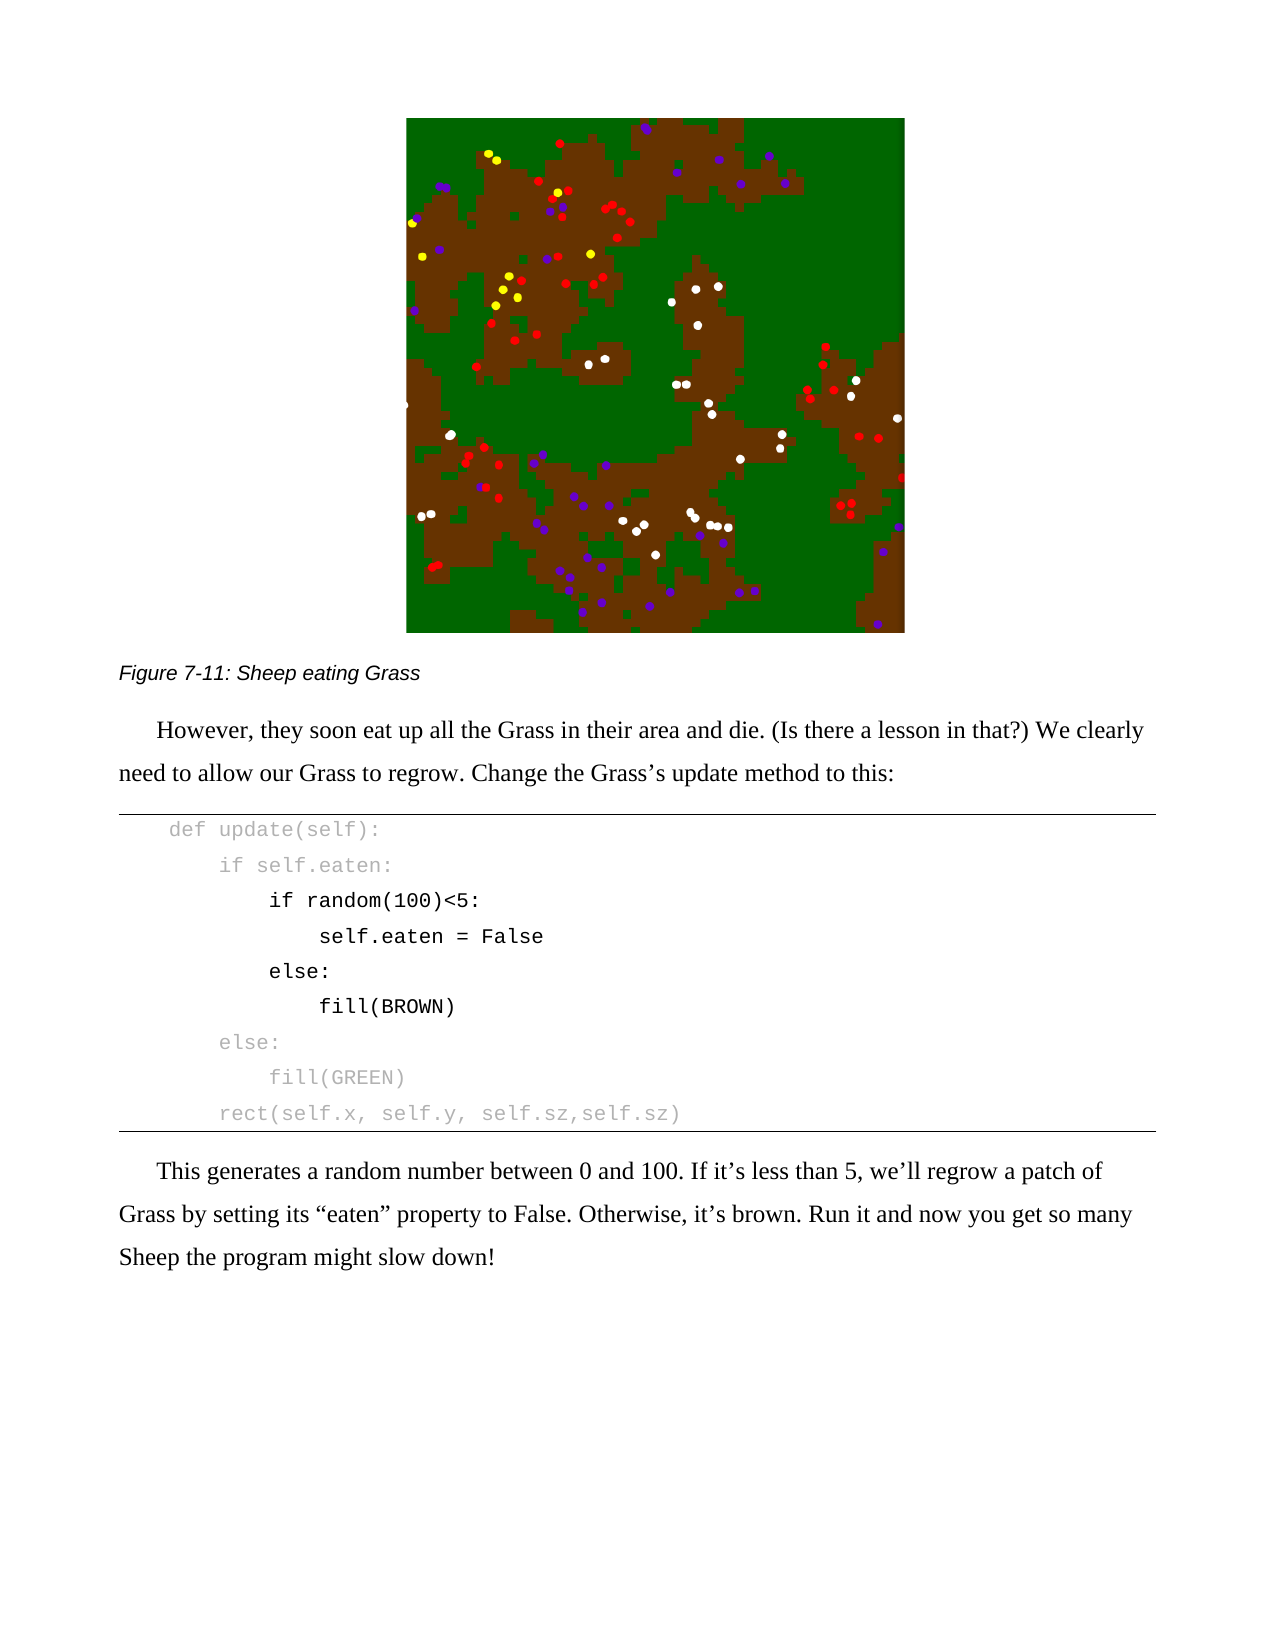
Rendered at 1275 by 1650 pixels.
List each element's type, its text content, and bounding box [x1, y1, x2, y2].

text else: [118, 961, 1156, 985]
text rect(self.x, self.y, self.sz,self.sz) [118, 1103, 1156, 1132]
text def update(self): [118, 815, 1156, 843]
text This generates a random number between 0 and 100. If it’s less than 5, we’ll regrow a patch of Grass by setting its “eaten” property to False. Otherwise, it’s brown. Run it and now you get so many Sheep the program might slow down! [118, 1156, 1156, 1271]
text if random(100)<5: [118, 890, 1156, 914]
text However, they soon eat up all the Grass in their area and die. (Is there a lesson in that?) We clearly need to allow our Grass to regrow. Change the Grass’s update method to this: [118, 715, 1156, 787]
text fill(BROWN) [118, 996, 1156, 1020]
text else: [118, 1032, 1156, 1056]
text fill(GREEN) [118, 1067, 1156, 1091]
picture [406, 118, 905, 633]
text Figure 7-11: Sheep eating Grass [118, 661, 1156, 685]
text self.eaten = False [118, 926, 1156, 949]
text if self.eaten: [118, 855, 1156, 878]
